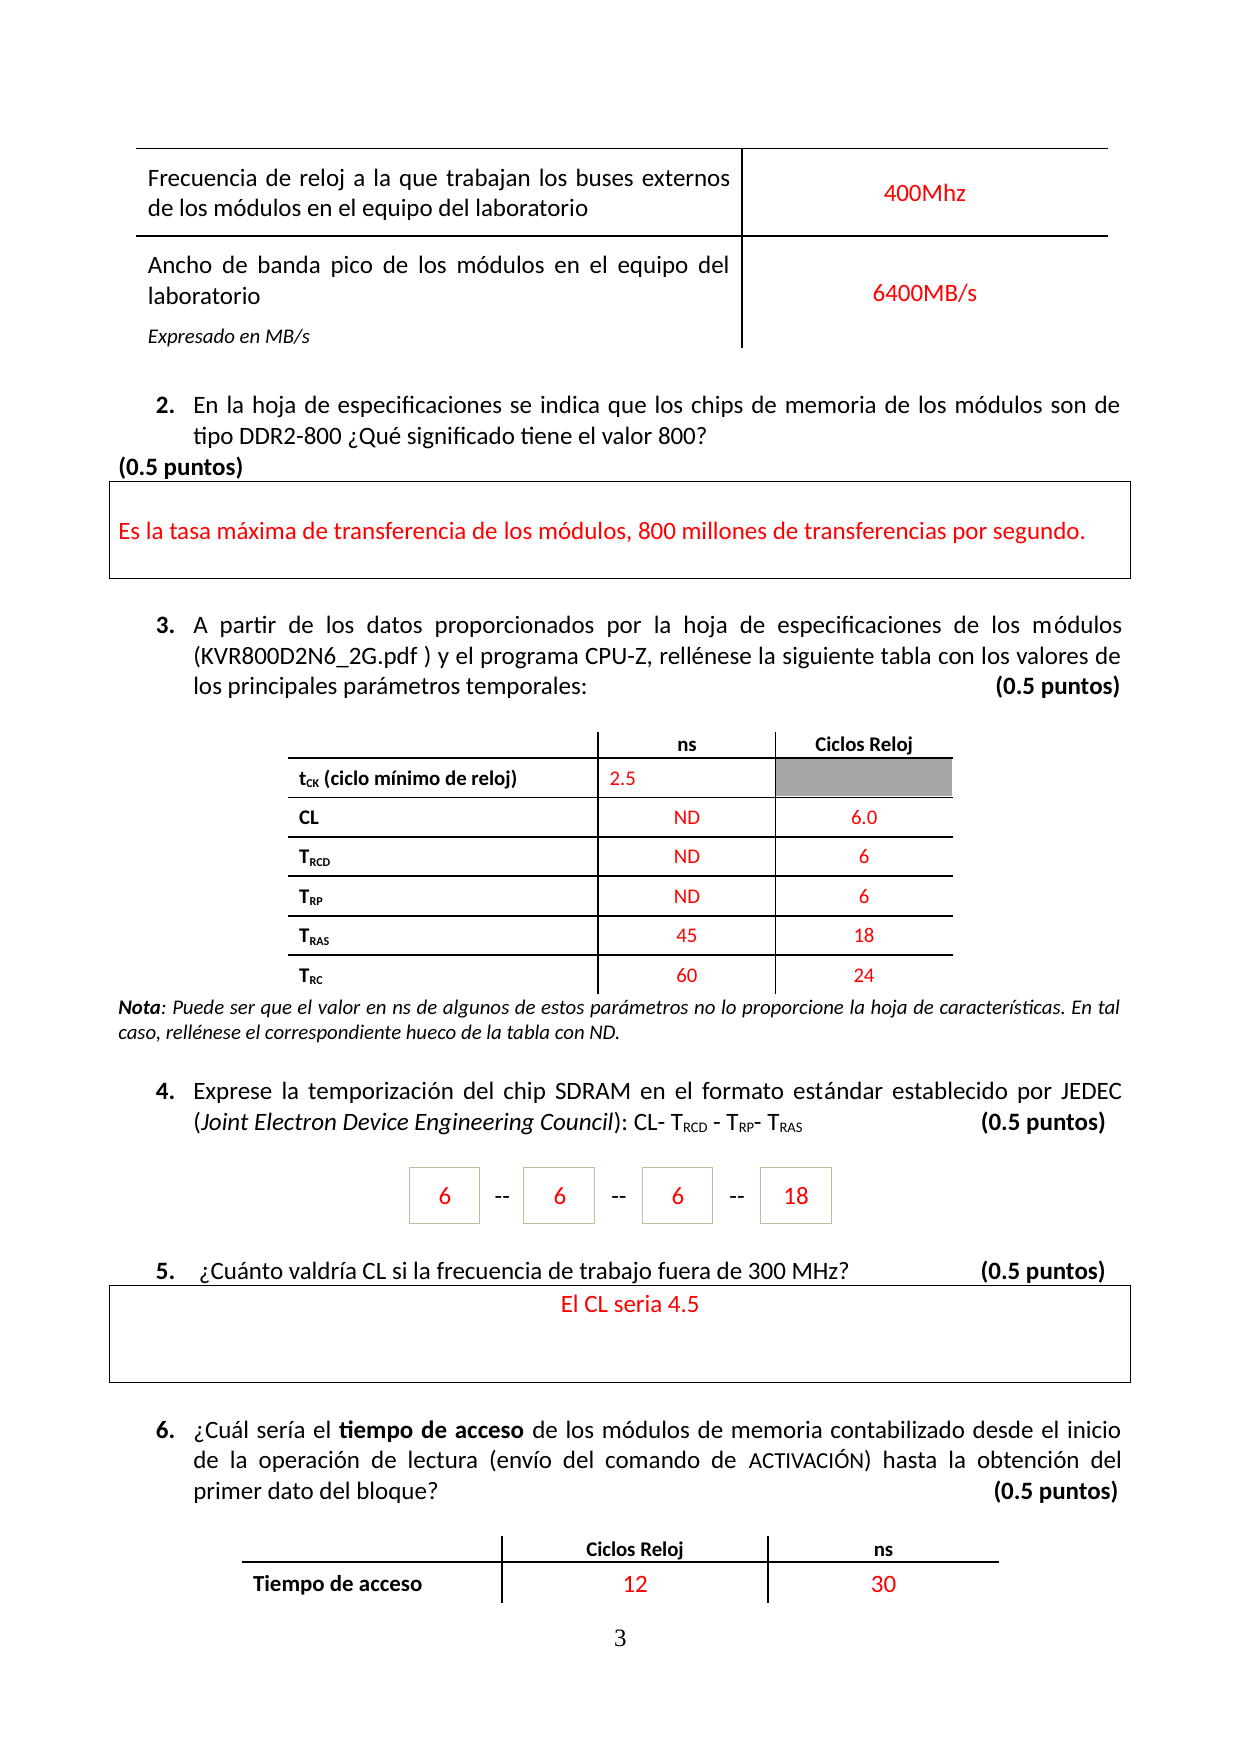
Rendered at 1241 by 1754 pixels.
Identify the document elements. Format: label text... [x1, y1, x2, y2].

table_header Ciclos Reloj [503, 1536, 767, 1561]
table_cell CL [288, 798, 597, 836]
table_cell 12 [503, 1563, 767, 1603]
table_cell 60 [599, 956, 775, 994]
text Nota: Puede ser que el valor en ns de algunos de estos parámetros no lo proporcione la hoja de características. En tal caso, rellénese el correspondiente hueco de la tabla con ND. [118, 994, 1122, 1045]
table_cell 18 [776, 917, 952, 954]
table_cell 6.0 [776, 798, 952, 836]
table_cell 6 [776, 877, 952, 915]
table_cell TRC [288, 956, 597, 994]
table_header Ciclos Reloj [776, 732, 952, 757]
table_cell Frecuencia de reloj a la que trabajan los buses externos de los módulos en el equipo del laboratorio [136, 149, 741, 235]
table_cell TRCD [288, 838, 597, 875]
list Exprese la temporización del chip SDRAM en el formato estándar establecido por JEDEC (Joint Electron Device Engineering Council): CL- TRCD - TRP- TRAS (0.5 puntos) [156, 1075, 1122, 1136]
table_header 6 [643, 1168, 712, 1223]
table_header 6 [410, 1168, 479, 1223]
list ¿Cuál sería el tiempo de acceso de los módulos de memoria contabilizado desde el inicio de la operación de lectura (envío del comando de ACTIVACIÓN) hasta la obtención del primer dato del bloque? (0.5 puntos) [156, 1414, 1122, 1505]
table_cell Ancho de banda pico de los módulos en el equipo del laboratorio Expresado en MB/s [136, 237, 741, 348]
table_cell [776, 759, 952, 796]
table_cell ND [599, 838, 775, 875]
list A partir de los datos proporcionados por la hoja de especificaciones de los módulos (KVR800D2N6_2G.pdf ) y el programa CPU-Z, rellénese la siguiente tabla con los valores de los principales parámetros temporales: (0.5 puntos) [156, 609, 1122, 701]
table_header ns [769, 1536, 999, 1561]
table_cell 2.5 [599, 759, 775, 796]
table_cell 30 [769, 1563, 999, 1603]
table_header -- [480, 1167, 523, 1223]
table_cell ND [599, 798, 775, 836]
table_cell TRAS [288, 917, 597, 954]
text El CL seria 4.5 [110, 1286, 1130, 1319]
table_header [288, 732, 597, 757]
table_header [242, 1536, 501, 1561]
table_header -- [713, 1167, 760, 1223]
table_cell 6400MB/s [743, 237, 1107, 348]
text Es la tasa máxima de transferencia de los módulos, 800 millones de transferencias por segundo. [118, 515, 1122, 545]
list En la hoja de especificaciones se indica que los chips de memoria de los módulos son de tipo DDR2-800 ¿Qué significado tiene el valor 800? [156, 389, 1122, 451]
table_cell 45 [599, 917, 775, 954]
table_header -- [595, 1167, 642, 1223]
table_cell TRP [288, 877, 597, 915]
table_header 6 [524, 1168, 594, 1223]
table_cell 24 [776, 956, 952, 994]
list ¿Cuánto valdría CL si la frecuencia de trabajo fuera de 300 MHz? (0.5 puntos) [156, 1255, 1122, 1285]
table_cell ND [599, 877, 775, 915]
table_cell 400Mhz [743, 149, 1107, 235]
table_cell Tiempo de acceso [242, 1563, 501, 1603]
text (0.5 puntos) [118, 451, 1122, 481]
table_header ns [599, 732, 775, 757]
table_header 18 [761, 1168, 831, 1223]
table_cell 6 [776, 838, 952, 875]
table_cell tCK (ciclo mínimo de reloj) [288, 759, 597, 796]
